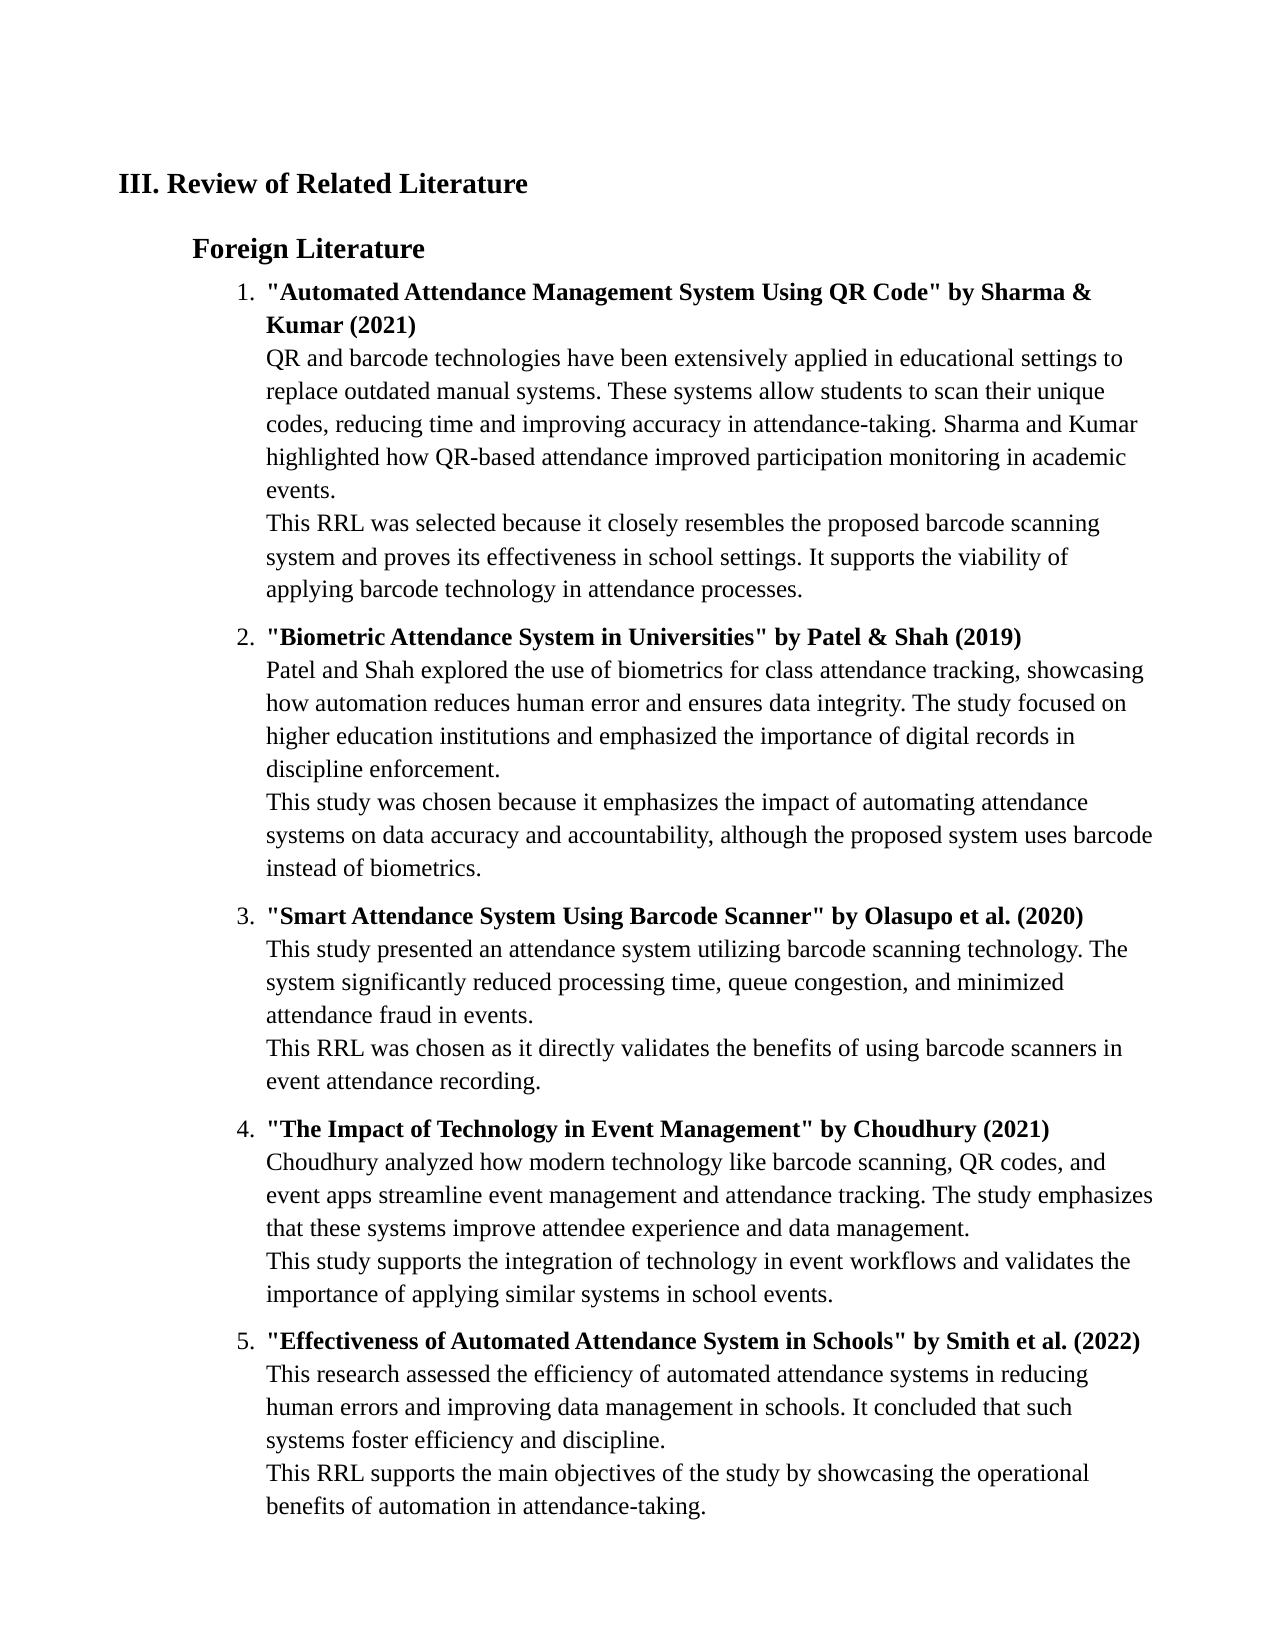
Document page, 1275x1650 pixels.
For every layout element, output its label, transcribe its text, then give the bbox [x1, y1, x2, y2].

list "Automated Attendance Management System Using QR Code" by Sharma & Kumar (2021) QR and barcode technologies have been extensively applied in educational settings to replace outdated manual systems. These systems allow students to scan their unique codes, reducing time and improving accuracy in attendance-taking. Sharma and Kumar highlighted how QR-based attendance improved participation monitoring in academic events. This RRL was selected because it closely resembles the proposed barcode scanning system and proves its effectiveness in school settings. It supports the viability of applying barcode technology in attendance processes. [236, 277, 1157, 603]
list "Effectiveness of Automated Attendance System in Schools" by Smith et al. (2022) This research assessed the efficiency of automated attendance systems in reducing human errors and improving data management in schools. It concluded that such systems foster efficiency and discipline. This RRL supports the main objectives of the study by showcasing the operational benefits of automation in attendance-taking. [236, 1326, 1157, 1520]
list "The Impact of Technology in Event Management" by Choudhury (2021) Choudhury analyzed how modern technology like barcode scanning, QR codes, and event apps streamline event management and attendance tracking. The study emphasizes that these systems improve attendee experience and data management. This study supports the integration of technology in event workflows and validates the importance of applying similar systems in school events. [236, 1114, 1157, 1307]
list "Smart Attendance System Using Barcode Scanner" by Olasupo et al. (2020) This study presented an attendance system utilizing barcode scanning technology. The system significantly reduced processing time, queue congestion, and minimized attendance fraud in events. This RRL was chosen as it directly validates the benefits of using barcode scanners in event attendance recording. [236, 901, 1157, 1095]
list "Biometric Attendance System in Universities" by Patel & Shah (2019) Patel and Shah explored the use of biometrics for class attendance tracking, showcasing how automation reduces human error and ensures data integrity. The study focused on higher education institutions and emphasized the importance of digital records in discipline enforcement. This study was chosen because it emphasizes the impact of automating attendance systems on data accuracy and accountability, although the proposed system uses barcode instead of biometrics. [236, 622, 1157, 882]
text III. Review of Related Literature [118, 166, 1157, 199]
subtitle Foreign Literature [118, 231, 1157, 265]
